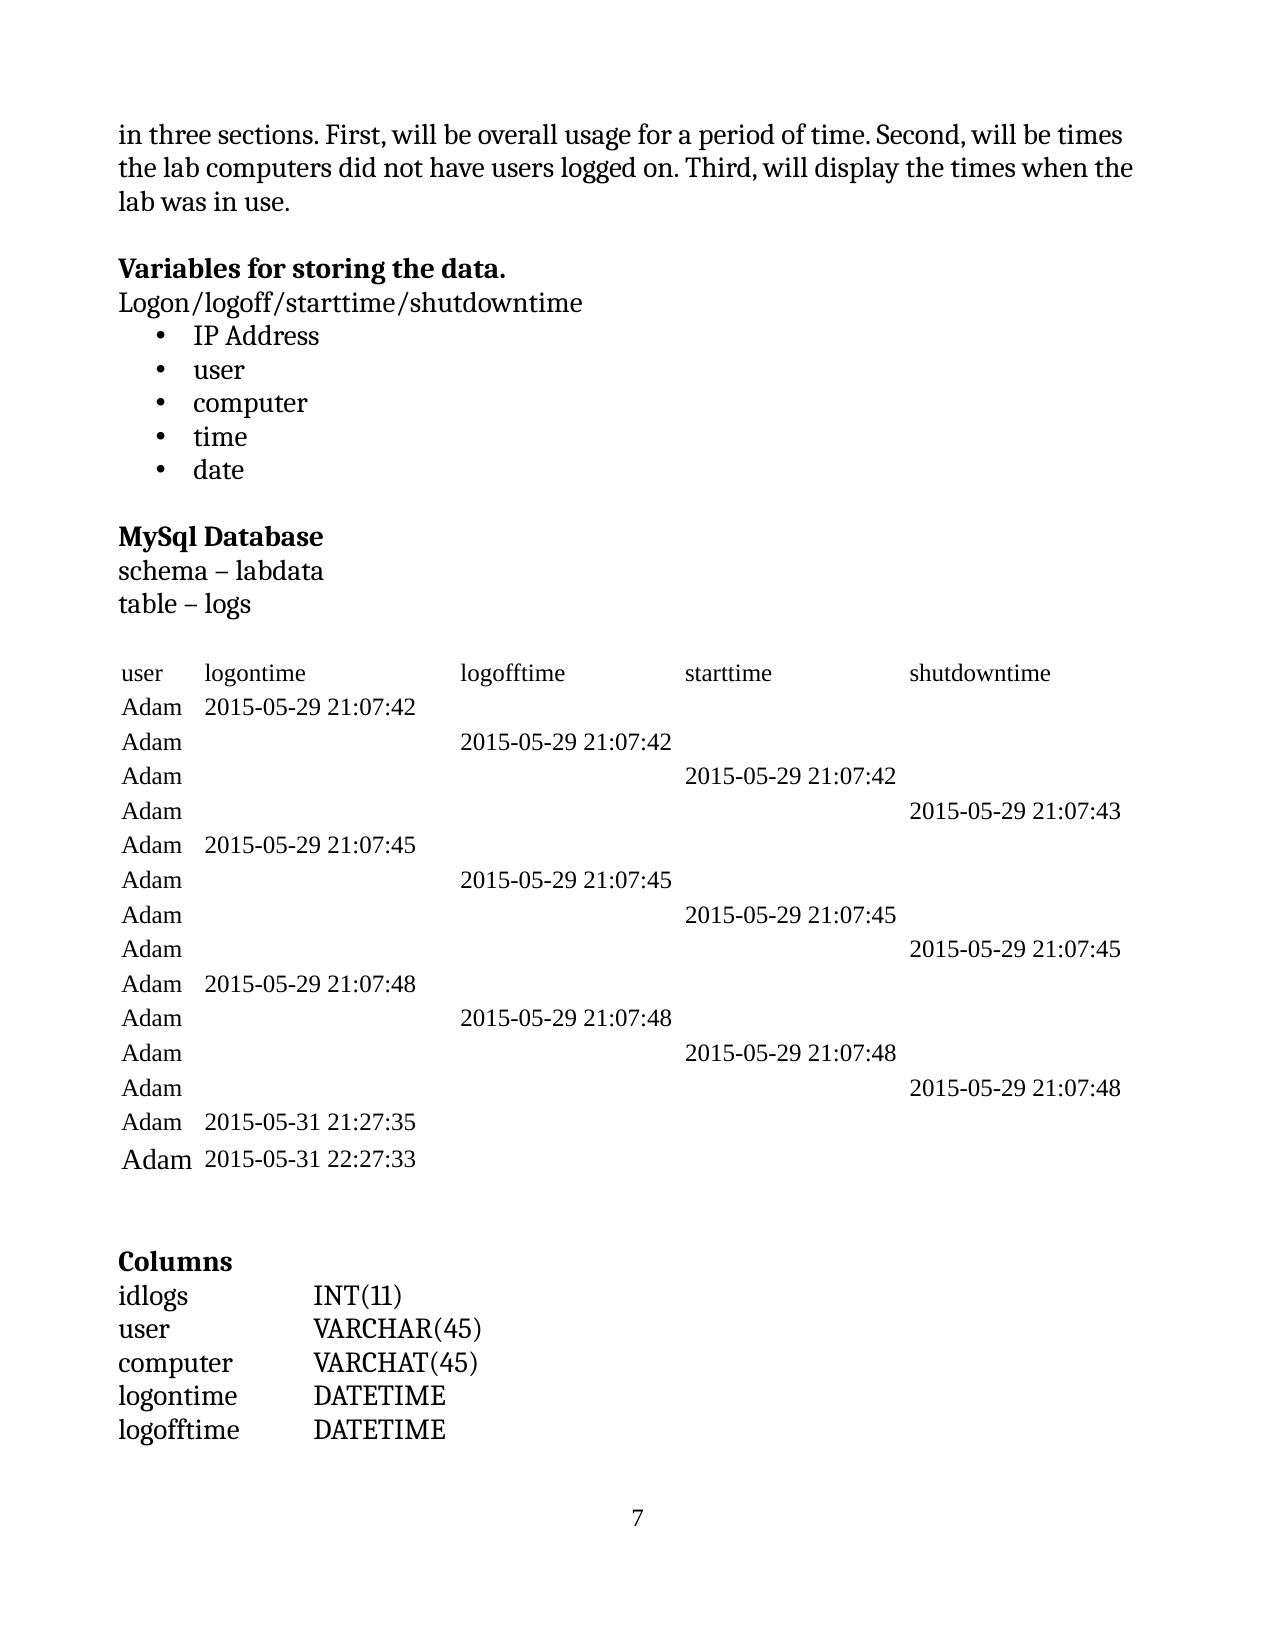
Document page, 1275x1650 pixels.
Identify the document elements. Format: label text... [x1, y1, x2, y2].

table_cell Adam [118, 724, 201, 758]
text logofftime DATETIME [118, 1413, 1157, 1447]
table_cell [906, 1104, 1136, 1139]
table_cell 2015-05-29 21:07:48 [457, 1001, 682, 1035]
table_cell [682, 689, 906, 724]
text Variables for storing the data. [118, 252, 1157, 286]
table_cell [201, 862, 457, 897]
table_cell Adam [118, 1001, 201, 1035]
table_cell Adam [118, 1139, 201, 1178]
table_cell [201, 897, 457, 931]
list time [156, 420, 1157, 453]
table_cell [906, 966, 1136, 1001]
table_cell Adam [118, 862, 201, 897]
table_cell [457, 897, 682, 931]
table_cell [906, 689, 1136, 724]
table_cell [906, 828, 1136, 862]
table_cell [457, 966, 682, 1001]
table_header starttime [682, 655, 906, 689]
table_cell Adam [118, 931, 201, 966]
table_cell [201, 1035, 457, 1070]
table_cell 2015-05-29 21:07:48 [682, 1035, 906, 1070]
table_cell [457, 828, 682, 862]
table_cell Adam [118, 828, 201, 862]
table_header shutdowntime [906, 655, 1136, 689]
table_cell [457, 931, 682, 966]
table_cell [906, 759, 1136, 793]
text Columns [118, 1245, 1157, 1279]
table_cell 2015-05-31 21:27:35 [201, 1104, 457, 1139]
table_cell 2015-05-29 21:07:48 [906, 1070, 1136, 1104]
table_cell [682, 966, 906, 1001]
table_cell [457, 759, 682, 793]
table_cell [457, 793, 682, 828]
table_cell [906, 862, 1136, 897]
text schema – labdata [118, 554, 1157, 588]
text Logon/logoff/starttime/shutdowntime [118, 286, 1157, 319]
table_cell 2015-05-29 21:07:45 [682, 897, 906, 931]
table_cell [682, 793, 906, 828]
list IP Address [156, 319, 1157, 353]
table_cell Adam [118, 1104, 201, 1139]
table_cell [906, 897, 1136, 931]
table_cell [682, 1104, 906, 1139]
table_cell [201, 931, 457, 966]
text in three sections. First, will be overall usage for a period of time. Second, will be times the lab computers did not have users logged on. Third, will display the times when the lab was in use. [118, 118, 1157, 219]
table_cell 2015-05-29 21:07:45 [201, 828, 457, 862]
list computer [156, 386, 1157, 420]
text MySql Database [118, 521, 1157, 554]
table_cell 2015-05-29 21:07:42 [201, 689, 457, 724]
table_cell [682, 1139, 906, 1178]
table_cell 2015-05-29 21:07:45 [906, 931, 1136, 966]
table_cell [201, 1001, 457, 1035]
table_cell [682, 828, 906, 862]
table_cell [201, 1070, 457, 1104]
table_cell [682, 1001, 906, 1035]
table_cell [682, 931, 906, 966]
text computer VARCHAT(45) [118, 1346, 1157, 1379]
text logontime DATETIME [118, 1379, 1157, 1413]
table_header user [118, 655, 201, 689]
table_cell [457, 1035, 682, 1070]
table_cell [906, 1035, 1136, 1070]
table_cell Adam [118, 1070, 201, 1104]
list user [156, 353, 1157, 386]
table_cell [201, 759, 457, 793]
table_cell Adam [118, 1035, 201, 1070]
table_cell 2015-05-29 21:07:45 [457, 862, 682, 897]
table_header logofftime [457, 655, 682, 689]
table_cell [682, 862, 906, 897]
table_cell [457, 1139, 682, 1178]
table_cell [201, 793, 457, 828]
table_cell [906, 1139, 1136, 1178]
table_cell [201, 724, 457, 758]
table_cell 2015-05-31 22:27:33 [201, 1139, 457, 1178]
table_cell [906, 1001, 1136, 1035]
table_cell [457, 1104, 682, 1139]
table_cell 2015-05-29 21:07:42 [457, 724, 682, 758]
table_cell [682, 724, 906, 758]
table_header logontime [201, 655, 457, 689]
table_cell Adam [118, 689, 201, 724]
table_cell [457, 689, 682, 724]
list date [156, 453, 1157, 487]
text table – logs [118, 588, 1157, 621]
table_cell Adam [118, 897, 201, 931]
table_cell 2015-05-29 21:07:42 [682, 759, 906, 793]
text user VARCHAR(45) [118, 1312, 1157, 1346]
table_cell Adam [118, 793, 201, 828]
table_cell [682, 1070, 906, 1104]
table_cell 2015-05-29 21:07:43 [906, 793, 1136, 828]
text idlogs INT(11) [118, 1279, 1157, 1312]
table_cell 2015-05-29 21:07:48 [201, 966, 457, 1001]
table_cell [457, 1070, 682, 1104]
table_cell Adam [118, 966, 201, 1001]
table_cell Adam [118, 759, 201, 793]
table_cell [906, 724, 1136, 758]
